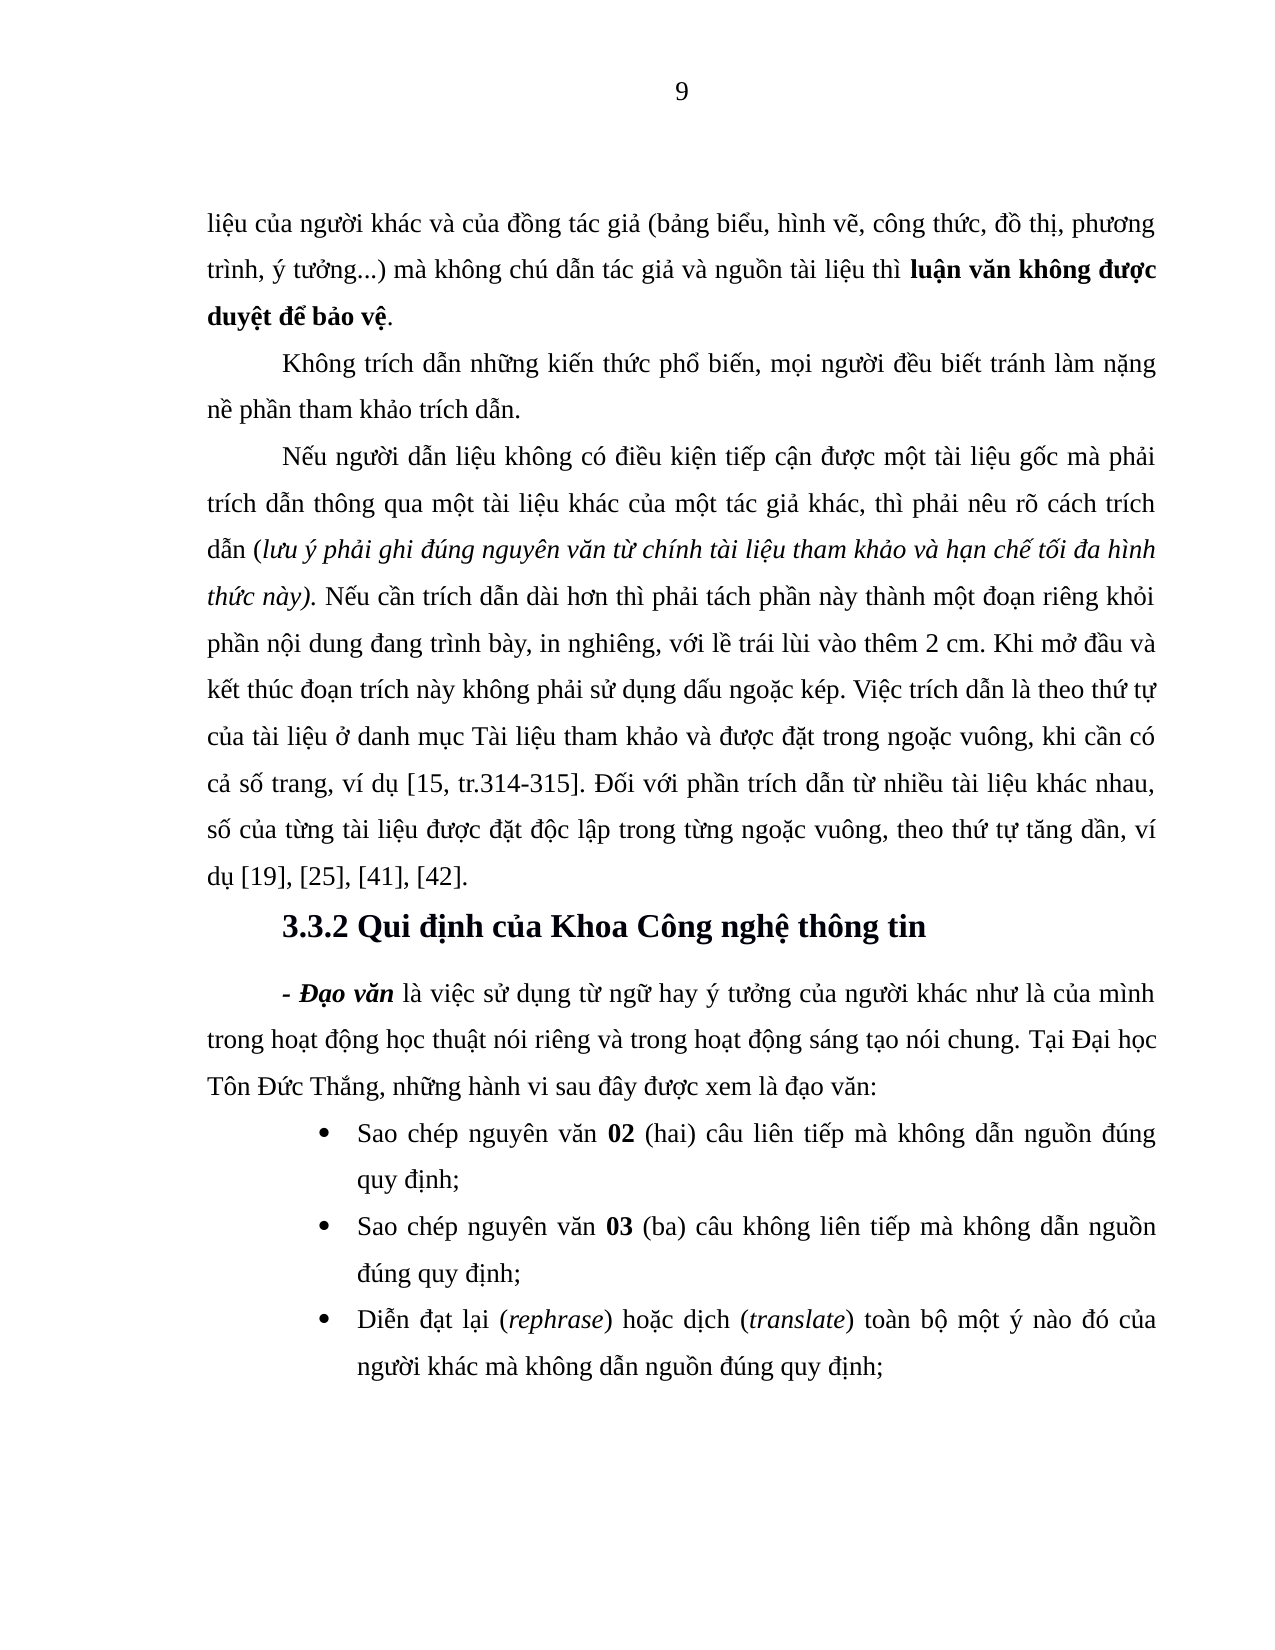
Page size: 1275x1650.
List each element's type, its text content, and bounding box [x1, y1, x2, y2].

list Sao chép nguyên văn 03 (ba) câu không liên tiếp mà không dẫn nguồn đúng quy định; [319, 1210, 1157, 1288]
text - Đạo văn là việc sử dụng từ ngữ hay ý tưởng của người khác như là của mình trong hoạt động học thuật nói riêng và trong hoạt động sáng tạo nói chung. Tại Đại học Tôn Đức Thắng, những hành vi sau đây được xem là đạo văn: [207, 977, 1157, 1101]
text Không trích dẫn những kiến thức phổ biến, mọi người đều biết tránh làm nặng nề phần tham khảo trích dẫn. [207, 347, 1157, 424]
text 3.3.2 Qui định của Khoa Công nghệ thông tin [207, 907, 1157, 945]
text Nếu người dẫn liệu không có điều kiện tiếp cận được một tài liệu gốc mà phải trích dẫn thông qua một tài liệu khác của một tác giả khác, thì phải nêu rõ cách trích dẫn (lưu ý phải ghi đúng nguyên văn từ chính tài liệu tham khảo và hạn chế tối đa hình thức này). Nếu cần trích dẫn dài hơn thì phải tách phần này thành một đoạn riêng khỏi phần nội dung đang trình bày, in nghiêng, với lề trái lùi vào thêm 2 cm. Khi mở đầu và kết thúc đoạn trích này không phải sử dụng dấu ngoặc kép. Việc trích dẫn là theo thứ tự của tài liệu ở danh mục Tài liệu tham khảo và được đặt trong ngoặc vuông, khi cần có cả số trang, ví dụ [15, tr.314-315]. Đối với phần trích dẫn từ nhiều tài liệu khác nhau, số của từng tài liệu được đặt độc lập trong từng ngoặc vuông, theo thứ tự tăng dần, ví dụ [19], [25], [41], [42]. [207, 440, 1157, 891]
list Diễn đạt lại (rephrase) hoặc dịch (translate) toàn bộ một ý nào đó của người khác mà không dẫn nguồn đúng quy định; [319, 1304, 1157, 1382]
list Sao chép nguyên văn 02 (hai) câu liên tiếp mà không dẫn nguồn đúng quy định; [319, 1117, 1157, 1195]
text liệu của người khác và của đồng tác giả (bảng biểu, hình vẽ, công thức, đồ thị, phương trình, ý tưởng...) mà không chú dẫn tác giả và nguồn tài liệu thì luận văn không được duyệt để bảo vệ. [207, 207, 1157, 331]
